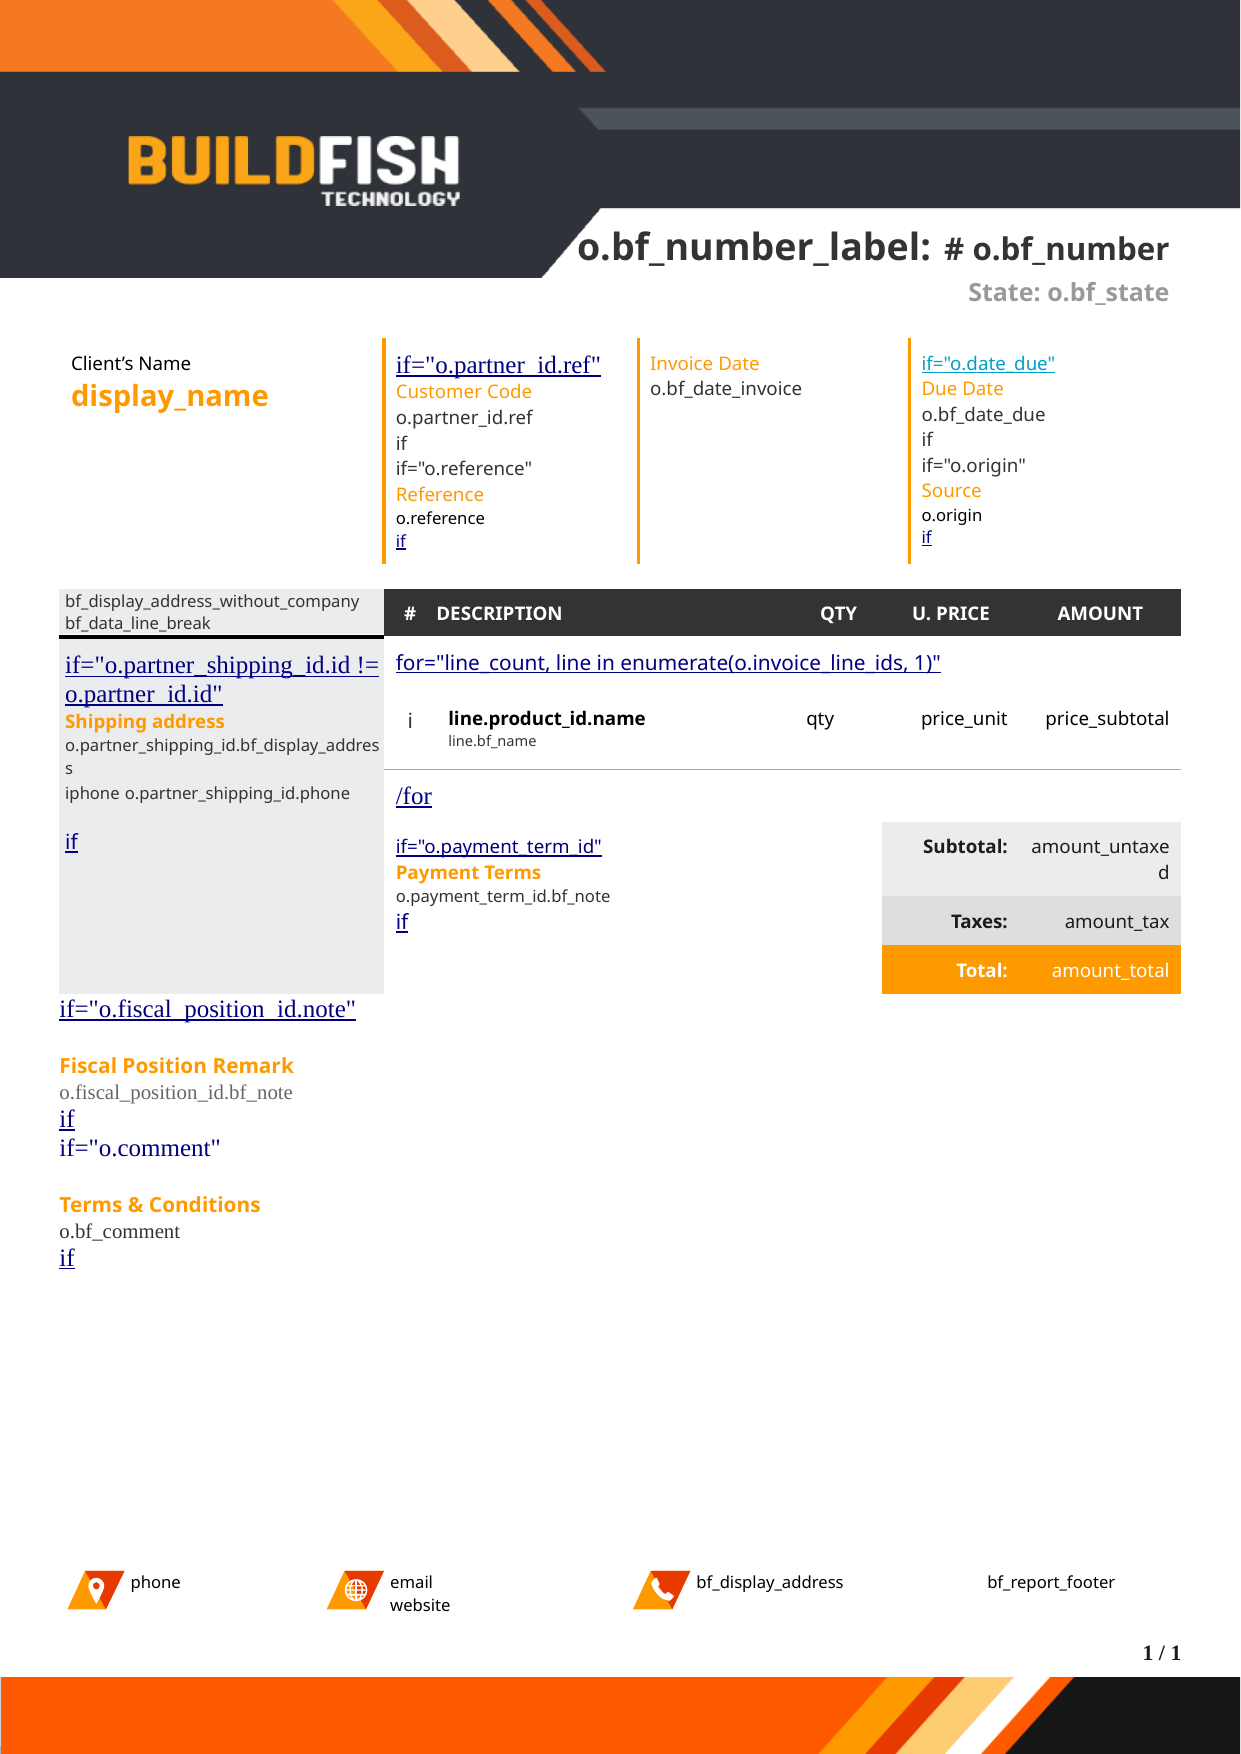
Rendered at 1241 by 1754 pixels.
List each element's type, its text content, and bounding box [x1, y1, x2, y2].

text o.bf_comment [59, 1219, 1181, 1243]
picture [0, 0, 1241, 278]
table_header AMOUNT [1019, 589, 1181, 636]
table_cell /for [384, 770, 1181, 822]
table_header # [384, 589, 436, 636]
text Terms & Conditions [59, 1190, 1181, 1219]
table_cell [59, 564, 384, 589]
table_cell [910, 564, 1181, 589]
table_cell if="o.payment_term_id" Payment Terms o.payment_term_id.bf_note if [384, 822, 882, 994]
text if="o.comment" [59, 1133, 1181, 1162]
table_header Client’s Name display_name [59, 338, 382, 564]
table_cell i [384, 688, 436, 769]
text Fiscal Position Remark [59, 1052, 1181, 1080]
table_header if="o.date_due" Due Date o.bf_date_due if if="o.origin" Source o.origin if [911, 338, 1181, 564]
table_cell qty [794, 688, 882, 769]
table_cell [384, 564, 638, 589]
table_cell amount_untaxed [1019, 822, 1181, 896]
picture [0, 1677, 1241, 1754]
table_cell bf_display_address_without_company bf_data_line_break [59, 589, 384, 634]
text o.fiscal_position_id.bf_note [59, 1080, 1181, 1104]
table_cell line.product_id.name line.bf_name [436, 688, 794, 769]
table_header U. PRICE [882, 589, 1019, 636]
table_cell Taxes: [882, 896, 1019, 945]
table_cell Subtotal: [882, 822, 1019, 896]
table_cell if="o.partner_shipping_id.id != o.partner_id.id" Shipping address o.partner_shipping_id.bf_display_address iphone o.partner_shipping_id.phone if [59, 639, 384, 994]
table_cell amount_tax [1019, 896, 1181, 945]
table_header if="o.partner_id.ref" Customer Code o.partner_id.ref if if="o.reference" Reference o.reference if [386, 338, 637, 564]
text if="o.fiscal_position_id.note" [59, 994, 1181, 1023]
table_cell [638, 564, 909, 589]
text if [59, 1243, 1181, 1272]
table_cell amount_total [1019, 945, 1181, 994]
table_header QTY [794, 589, 882, 636]
table_cell price_subtotal [1019, 688, 1181, 769]
table_header DESCRIPTION [436, 589, 794, 636]
table_cell price_unit [882, 688, 1019, 769]
text if [59, 1104, 1181, 1133]
table_cell Total: [882, 945, 1019, 994]
table_header Invoice Date o.bf_date_invoice [640, 338, 908, 564]
table_cell for="line_count, line in enumerate(o.invoice_line_ids, 1)" [384, 636, 1181, 688]
